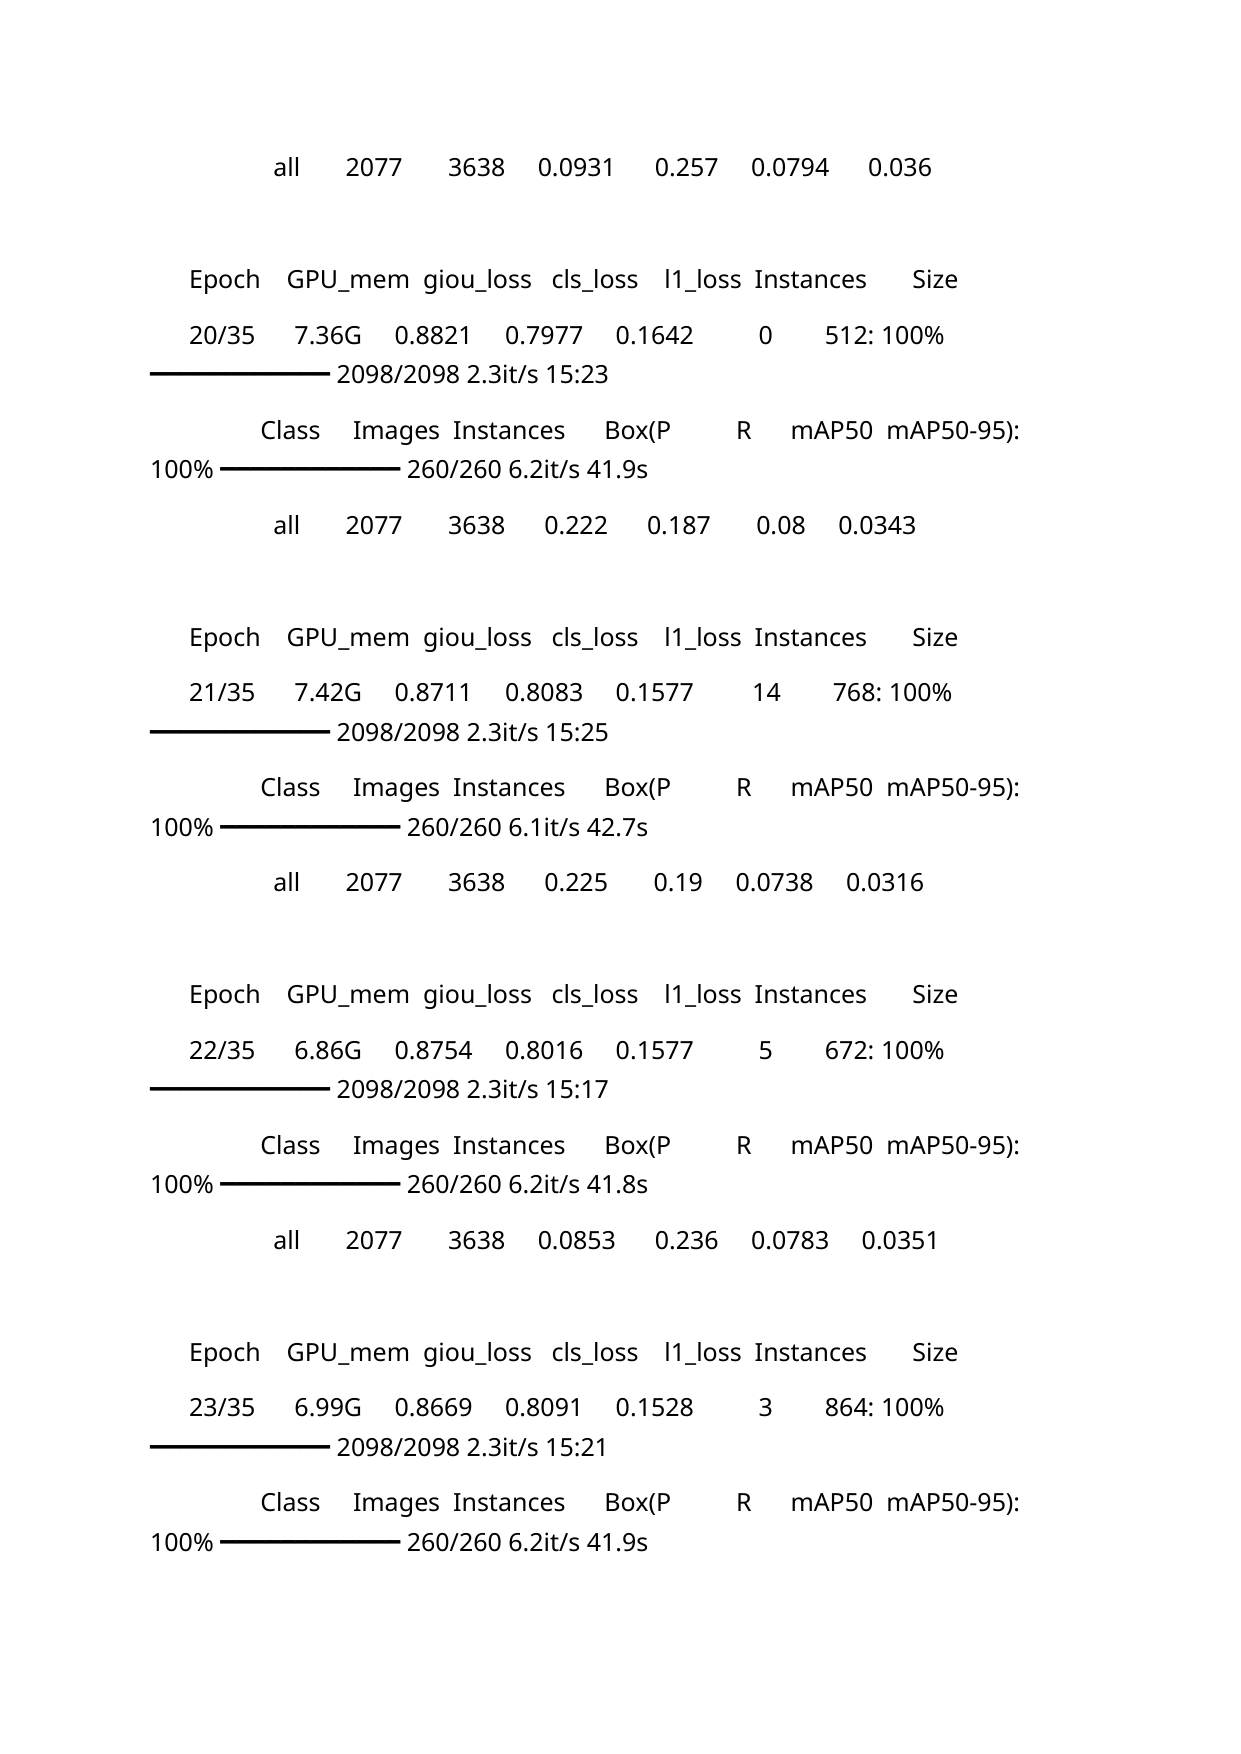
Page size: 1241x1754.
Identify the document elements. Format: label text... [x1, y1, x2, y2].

text 20/35 7.36G 0.8821 0.7977 0.1642 0 512: 100% ━━━━━━━━━━━━ 2098/2098 2.3it/s 15:23 [150, 317, 1090, 391]
text Class Images Instances Box(P R mAP50 mAP50-95): 100% ━━━━━━━━━━━━ 260/260 6.2it/s 41.9s [150, 1485, 1090, 1558]
text Epoch GPU_mem giou_loss cls_loss l1_loss Instances Size [150, 262, 1090, 296]
text 23/35 6.99G 0.8669 0.8091 0.1528 3 864: 100% ━━━━━━━━━━━━ 2098/2098 2.3it/s 15:21 [150, 1390, 1090, 1463]
text all 2077 3638 0.225 0.19 0.0738 0.0316 [150, 865, 1090, 899]
text Class Images Instances Box(P R mAP50 mAP50-95): 100% ━━━━━━━━━━━━ 260/260 6.2it/s 41.9s [150, 412, 1090, 486]
text Epoch GPU_mem giou_loss cls_loss l1_loss Instances Size [150, 977, 1090, 1011]
text all 2077 3638 0.0931 0.257 0.0794 0.036 [150, 150, 1090, 184]
text Class Images Instances Box(P R mAP50 mAP50-95): 100% ━━━━━━━━━━━━ 260/260 6.1it/s 42.7s [150, 770, 1090, 843]
text 21/35 7.42G 0.8711 0.8083 0.1577 14 768: 100% ━━━━━━━━━━━━ 2098/2098 2.3it/s 15:25 [150, 675, 1090, 748]
text all 2077 3638 0.222 0.187 0.08 0.0343 [150, 507, 1090, 542]
text all 2077 3638 0.0853 0.236 0.0783 0.0351 [150, 1222, 1090, 1257]
text Epoch GPU_mem giou_loss cls_loss l1_loss Instances Size [150, 1334, 1090, 1368]
text 22/35 6.86G 0.8754 0.8016 0.1577 5 672: 100% ━━━━━━━━━━━━ 2098/2098 2.3it/s 15:17 [150, 1032, 1090, 1106]
text Class Images Instances Box(P R mAP50 mAP50-95): 100% ━━━━━━━━━━━━ 260/260 6.2it/s 41.8s [150, 1127, 1090, 1201]
text Epoch GPU_mem giou_loss cls_loss l1_loss Instances Size [150, 619, 1090, 653]
